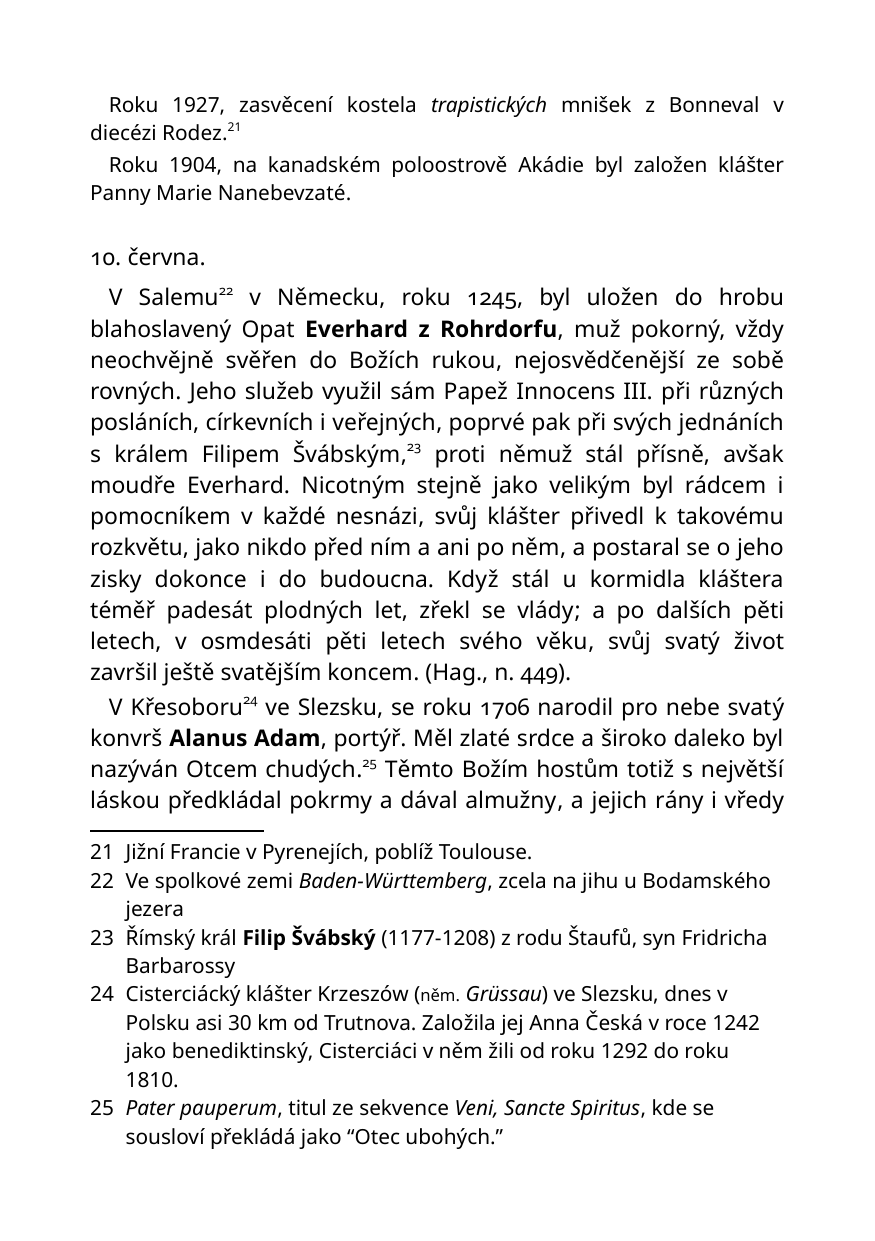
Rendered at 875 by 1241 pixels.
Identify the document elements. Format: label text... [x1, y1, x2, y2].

text Římský král Filip Švábský (1177-1208) z rodu Štaufů, syn Fridricha Barbarossy [90, 923, 784, 979]
text 10. června. [90, 241, 784, 272]
text Pater pauperum, titul ze sekvence Veni, Sancte Spiritus, kde se sousloví překládá jako “Otec ubohých.” [90, 1093, 784, 1150]
text V Křesoboru ve Slezsku, se roku 1706 narodil pro nebe svatý konvrš Alanus Adam, portýř. Měl zlaté srdce a široko daleko byl nazýván Otcem chudých. Těmto Božím hostům totiž s největší láskou předkládal pokrmy a dával almužny, a jejich rány i vředy [90, 691, 784, 816]
text Roku 1927, zasvěcení kostela trapistických mnišek z Bonneval v diecézi Rodez. [90, 90, 784, 147]
text Cisterciácký klášter Krzeszów (něm. Grüssau) ve Slezsku, dnes v Polsku asi 30 km od Trutnova. Založila jej Anna Česká v roce 1242 jako benediktinský, Cisterciáci v něm žili od roku 1292 do roku 1810. [90, 979, 784, 1093]
text Ve spolkové zemi Baden-Württemberg, zcela na jihu u Bodamského jezera [90, 866, 784, 923]
text Roku 1904, na kanadském poloostrově Akádie byl založen klášter Panny Marie Nanebevzaté. [90, 150, 784, 207]
text Jižní Francie v Pyrenejích, poblíž Toulouse. [90, 837, 784, 866]
text V Salemu v Německu, roku 1245, byl uložen do hrobu blahoslavený Opat Everhard z Rohrdorfu, muž pokorný, vždy neochvějně svěřen do Božích rukou, nejosvědčenější ze sobě rovných. Jeho služeb využil sám Papež Innocens III. při různých posláních, církevních i veřejných, poprvé pak při svých jednáních s králem Filipem Švábským, proti němuž stál přísně, avšak moudře Everhard. Nicotným stejně jako velikým byl rádcem i pomocníkem v každé nesnázi, svůj klášter přivedl k takovému rozkvětu, jako nikdo před ním a ani po něm, a postaral se o jeho zisky dokonce i do budoucna. Když stál u kormidla kláštera téměř padesát plodných let, zřekl se vlády; a po dalších pěti letech, v osmdesáti pěti letech svého věku, svůj svatý život završil ještě svatějším koncem. (Hag., n. 449). [90, 281, 784, 687]
